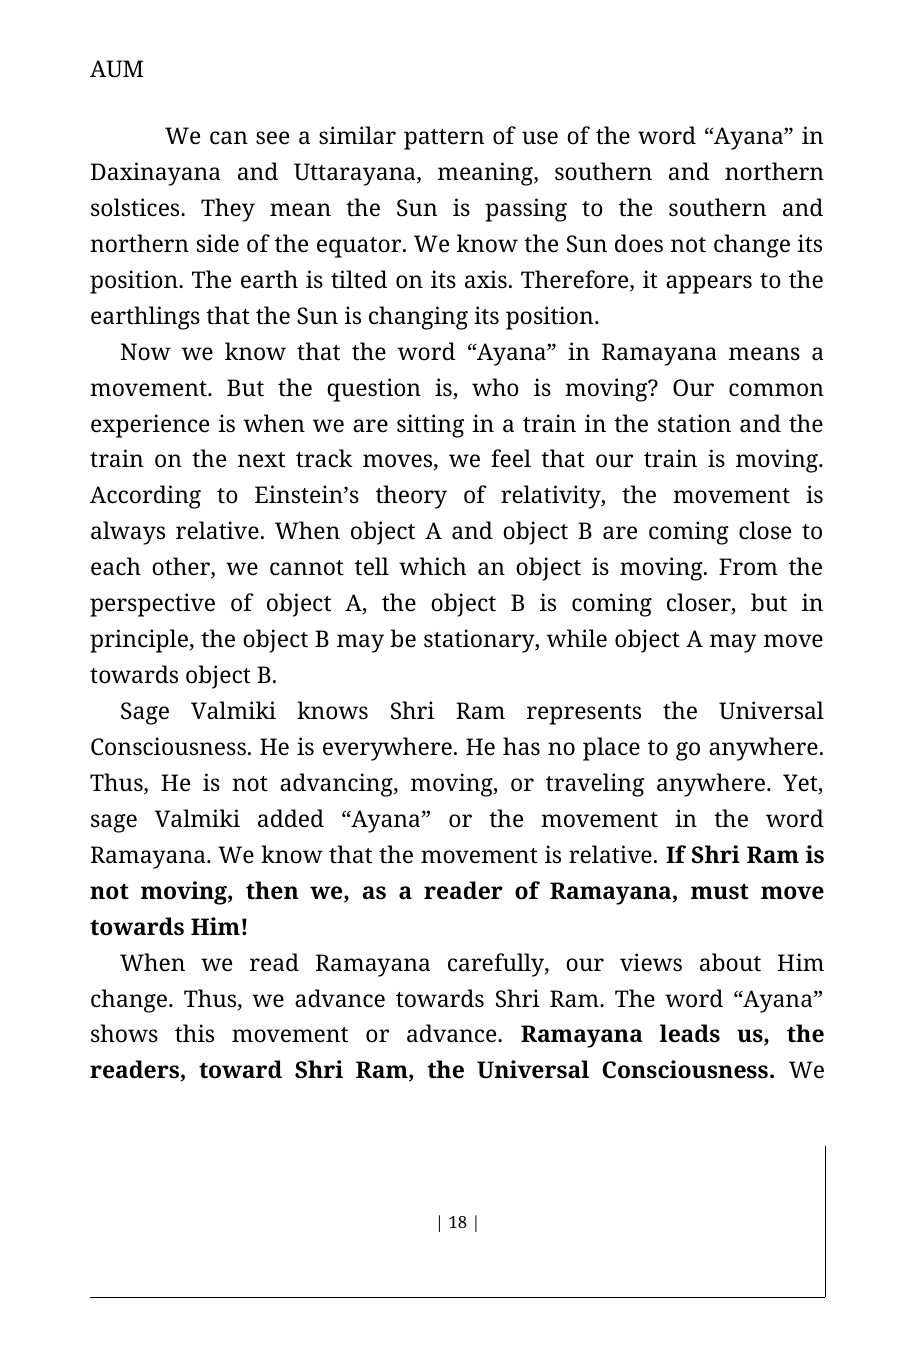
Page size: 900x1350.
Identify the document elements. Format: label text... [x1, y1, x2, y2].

text Sage Valmiki knows Shri Ram represents the Universal Consciousness. He is everywhere. He has no place to go anywhere. Thus, He is not advancing, moving, or traveling anywhere. Yet, sage Valmiki added “Ayana” or the movement in the word Ramayana. We know that the movement is relative. If Shri Ram is not moving, then we, as a reader of Ramayana, must move towards Him! [90, 695, 825, 942]
text When we read Ramayana carefully, our views about Him change. Thus, we advance towards Shri Ram. The word “Ayana” shows this movement or advance. Ramayana leads us, the readers, toward Shri Ram, the Universal Consciousness. We [90, 947, 825, 1086]
text Now we know that the word “Ayana” in Ramayana means a movement. But the question is, who is moving? Our common experience is when we are sitting in a train in the station and the train on the next track moves, we feel that our train is moving. According to Einstein’s theory of relativity, the movement is always relative. When object A and object B are coming close to each other, we cannot tell which an object is moving. From the perspective of object A, the object B is coming closer, but in principle, the object B may be stationary, while object A may move towards object B. [90, 336, 825, 690]
text We can see a similar pattern of use of the word “Ayana” in Daxinayana and Uttarayana, meaning, southern and northern solstices. They mean the Sun is passing to the southern and northern side of the equator. We know the Sun does not change its position. The earth is tilted on its axis. Therefore, it appears to the earthlings that the Sun is changing its position. [90, 120, 825, 331]
